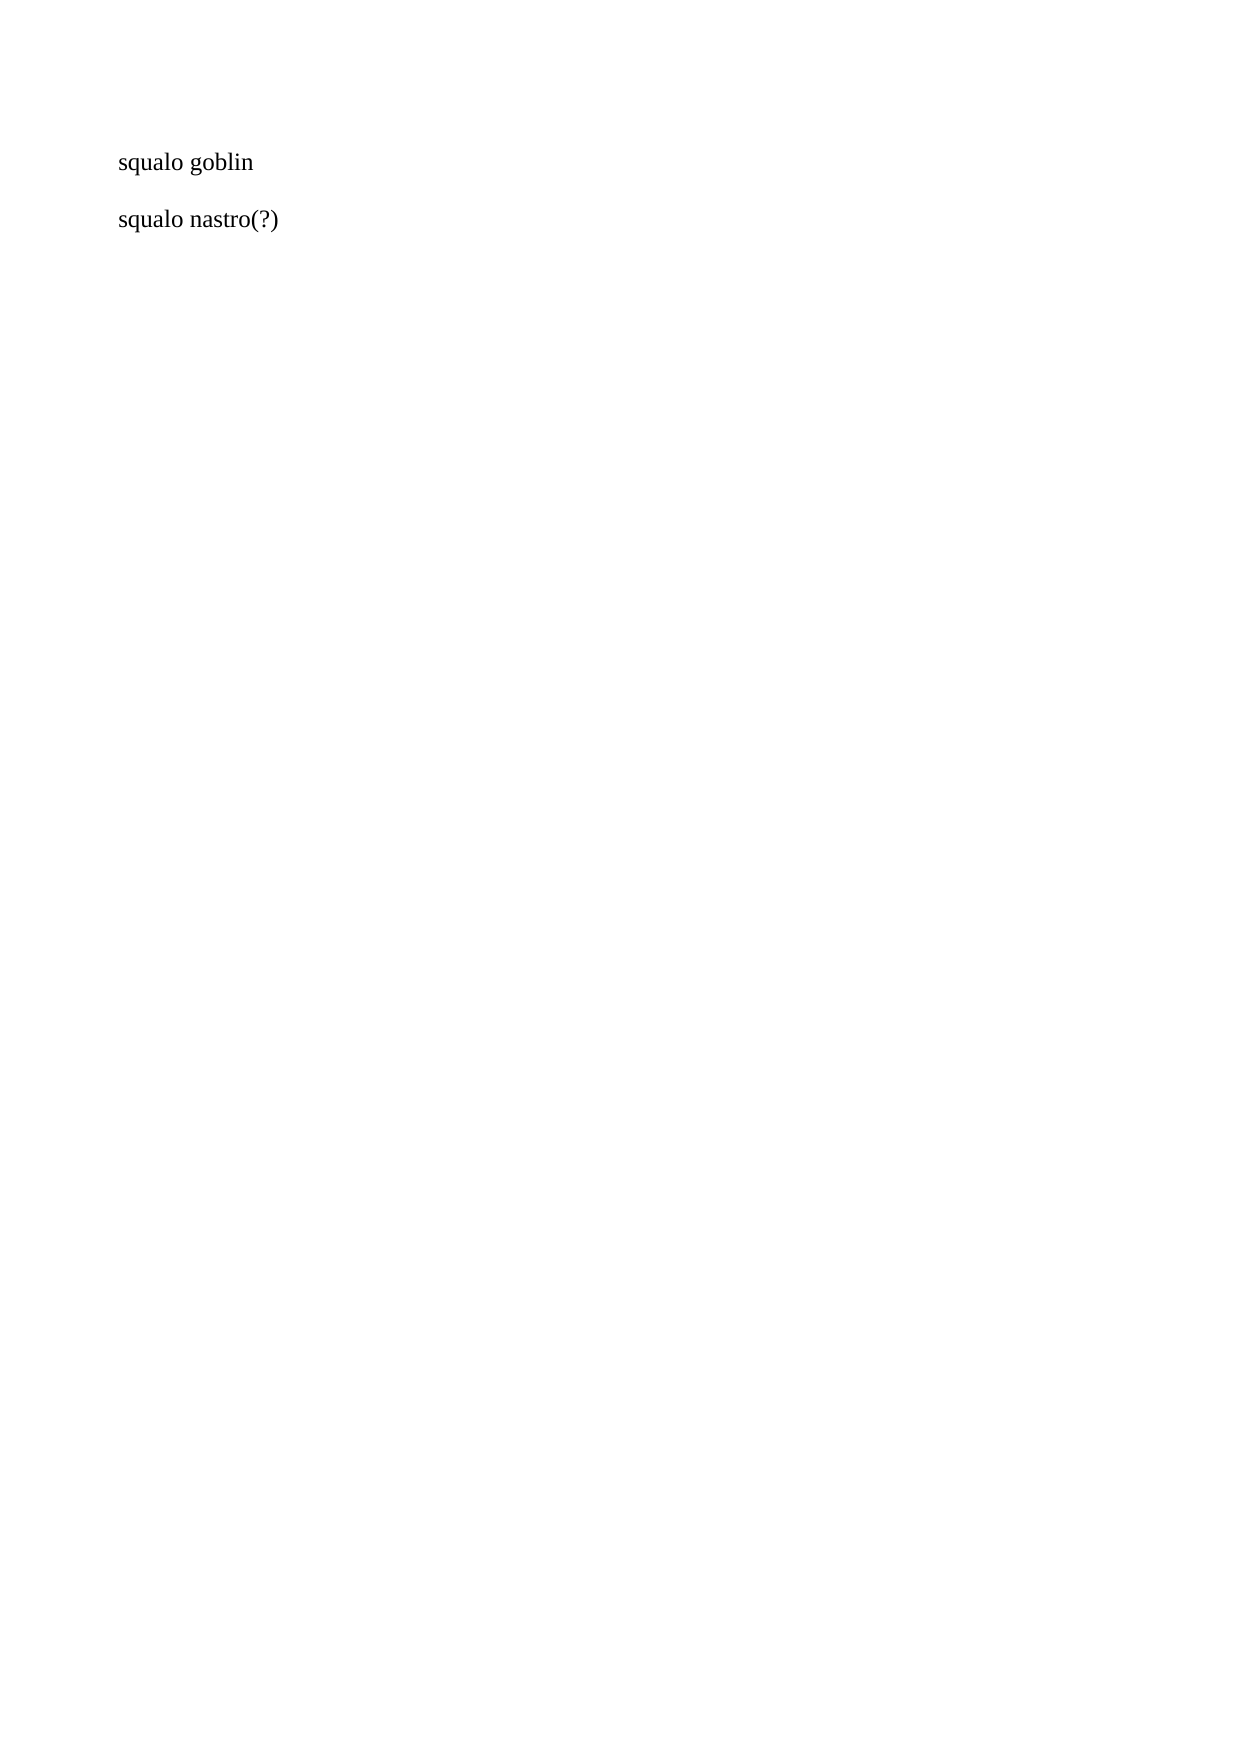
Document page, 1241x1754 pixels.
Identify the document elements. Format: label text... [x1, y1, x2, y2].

text squalo goblin [118, 147, 1122, 176]
text squalo nastro(?) [118, 204, 1122, 233]
